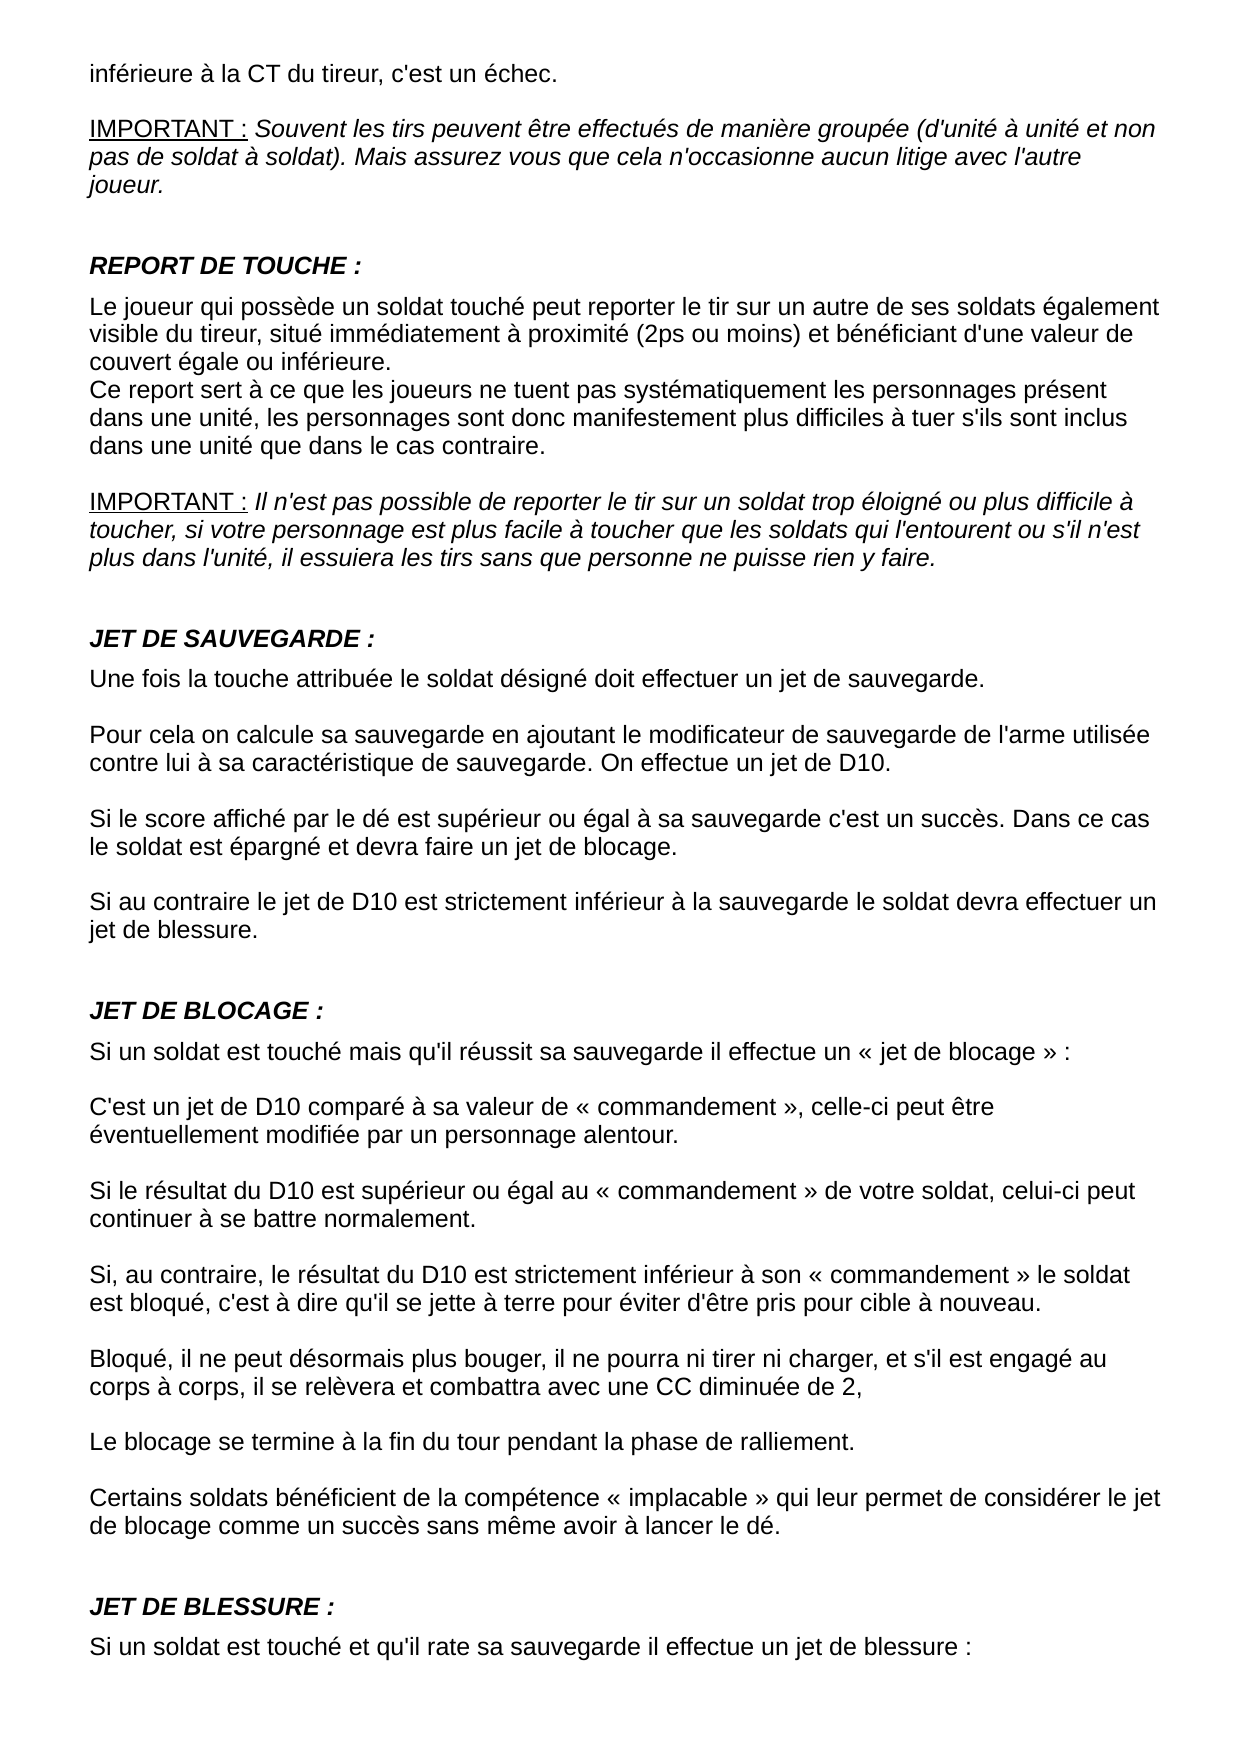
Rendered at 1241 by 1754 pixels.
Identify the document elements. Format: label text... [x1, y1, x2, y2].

subtitle IMPORTANT : Il n'est pas possible de reporter le tir sur un soldat trop éloigné ou plus difficile à toucher, si votre personnage est plus facile à toucher que les soldats qui l'entourent ou s'il n'est plus dans l'unité, il essuiera les tirs sans que personne ne puisse rien y faire. [89, 488, 1165, 571]
subtitle IMPORTANT : Souvent les tirs peuvent être effectués de manière groupée (d'unité à unité et non pas de soldat à soldat). Mais assurez vous que cela n'occasionne aucun litige avec l'autre joueur. [89, 115, 1165, 199]
subtitle Le blocage se termine à la fin du tour pendant la phase de ralliement. [89, 1428, 1165, 1456]
subtitle Ce report sert à ce que les joueurs ne tuent pas systématiquement les personnages présent dans une unité, les personnages sont donc manifestement plus difficiles à tuer s'ils sont inclus dans une unité que dans le cas contraire. [89, 376, 1165, 460]
text Jet de blessure : [89, 1593, 1165, 1621]
subtitle Pour cela on calcule sa sauvegarde en ajoutant le modificateur de sauvegarde de l'arme utilisée contre lui à sa caractéristique de sauvegarde. On effectue un jet de D10. [89, 721, 1165, 776]
text Jet de sauvegarde : [89, 624, 1165, 652]
subtitle Certains soldats bénéficient de la compétence « implacable » qui leur permet de considérer le jet de blocage comme un succès sans même avoir à lancer le dé. [89, 1484, 1165, 1540]
subtitle Bloqué, il ne peut désormais plus bouger, il ne pourra ni tirer ni charger, et s'il est engagé au corps à corps, il se relèvera et combattra avec une CC diminuée de 2, [89, 1344, 1165, 1400]
subtitle Si au contraire le jet de D10 est strictement inférieur à la sauvegarde le soldat devra effectuer un jet de blessure. [89, 888, 1165, 944]
subtitle Le joueur qui possède un soldat touché peut reporter le tir sur un autre de ses soldats également visible du tireur, situé immédiatement à proximité (2ps ou moins) et bénéficiant d'une valeur de couvert égale ou inférieure. [89, 292, 1165, 376]
text Jet de blocage : [89, 997, 1165, 1025]
subtitle Si un soldat est touché mais qu'il réussit sa sauvegarde il effectue un « jet de blocage » : [89, 1037, 1165, 1065]
text Report de touche : [89, 252, 1165, 280]
subtitle Si le score affiché par le dé est supérieur ou égal à sa sauvegarde c'est un succès. Dans ce cas le soldat est épargné et devra faire un jet de blocage. [89, 804, 1165, 860]
subtitle Une fois la touche attribuée le soldat désigné doit effectuer un jet de sauvegarde. [89, 665, 1165, 693]
subtitle Si le résultat du D10 est supérieur ou égal au « commandement » de votre soldat, celui-ci peut continuer à se battre normalement. [89, 1177, 1165, 1233]
subtitle Si, au contraire, le résultat du D10 est strictement inférieur à son « commandement » le soldat est bloqué, c'est à dire qu'il se jette à terre pour éviter d'être pris pour cible à nouveau. [89, 1261, 1165, 1316]
subtitle inférieure à la CT du tireur, c'est un échec. [89, 59, 1165, 87]
subtitle Si un soldat est touché et qu'il rate sa sauvegarde il effectue un jet de blessure : [89, 1633, 1165, 1661]
subtitle C'est un jet de D10 comparé à sa valeur de « commandement », celle-ci peut être éventuellement modifiée par un personnage alentour. [89, 1093, 1165, 1149]
